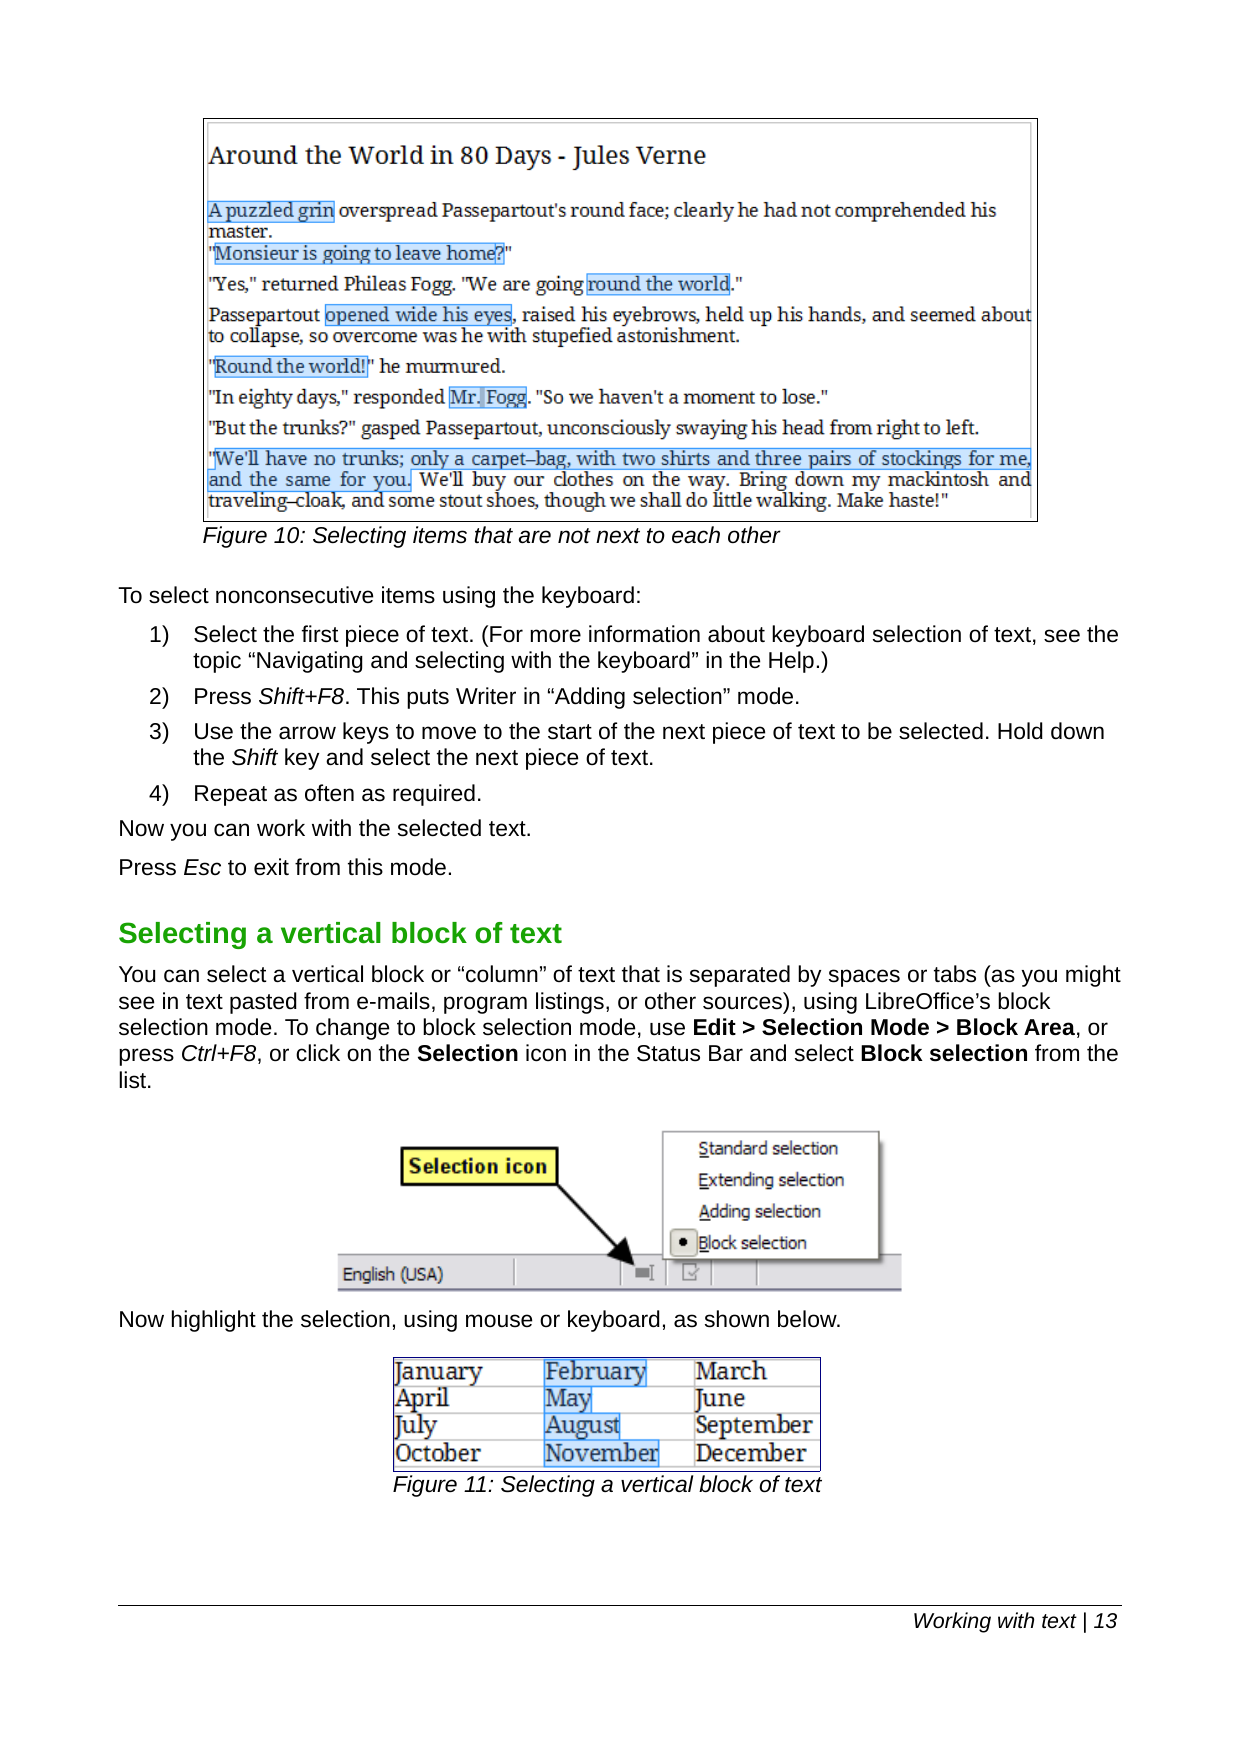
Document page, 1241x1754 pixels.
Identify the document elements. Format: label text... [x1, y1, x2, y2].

text You can select a vertical block or “column” of text that is separated by spaces or tabs (as you might see in text pasted from e-mails, program listings, or other sources), using LibreOffice’s block selection mode. To change to block selection mode, use Edit > Selection Mode > Block Area, or press Ctrl+F8, or click on the Selection icon in the Status Bar and select Block selection from the list. [118, 961, 1122, 1093]
subtitle Selecting a vertical block of text [118, 916, 1122, 949]
text Now highlight the selection, using mouse or keyboard, as shown below. [118, 1306, 1122, 1332]
picture [206, 122, 1034, 518]
list Repeat as often as required. [169, 779, 1122, 806]
text To select nonconsecutive items using the keyboard: [118, 582, 1122, 609]
text Figure 11: Selecting a vertical block of text [393, 1471, 848, 1497]
list Press Shift+F8. This puts Writer in “Adding selection” mode. [169, 683, 1122, 709]
list Select the first piece of text. (For more information about keyboard selection of text, see the topic “Navigating and selecting with the keyboard” in the Help.) [169, 621, 1122, 674]
text Press Esc to exit from this mode. [118, 853, 1122, 880]
text Now you can work with the selected text. [118, 815, 1122, 841]
picture [394, 1358, 820, 1471]
picture [335, 1117, 905, 1295]
list Use the arrow keys to move to the start of the next piece of text to be selected. Hold down the Shift key and select the next piece of text. [169, 718, 1122, 771]
text Figure 10: Selecting items that are not next to each other [202, 522, 1038, 548]
